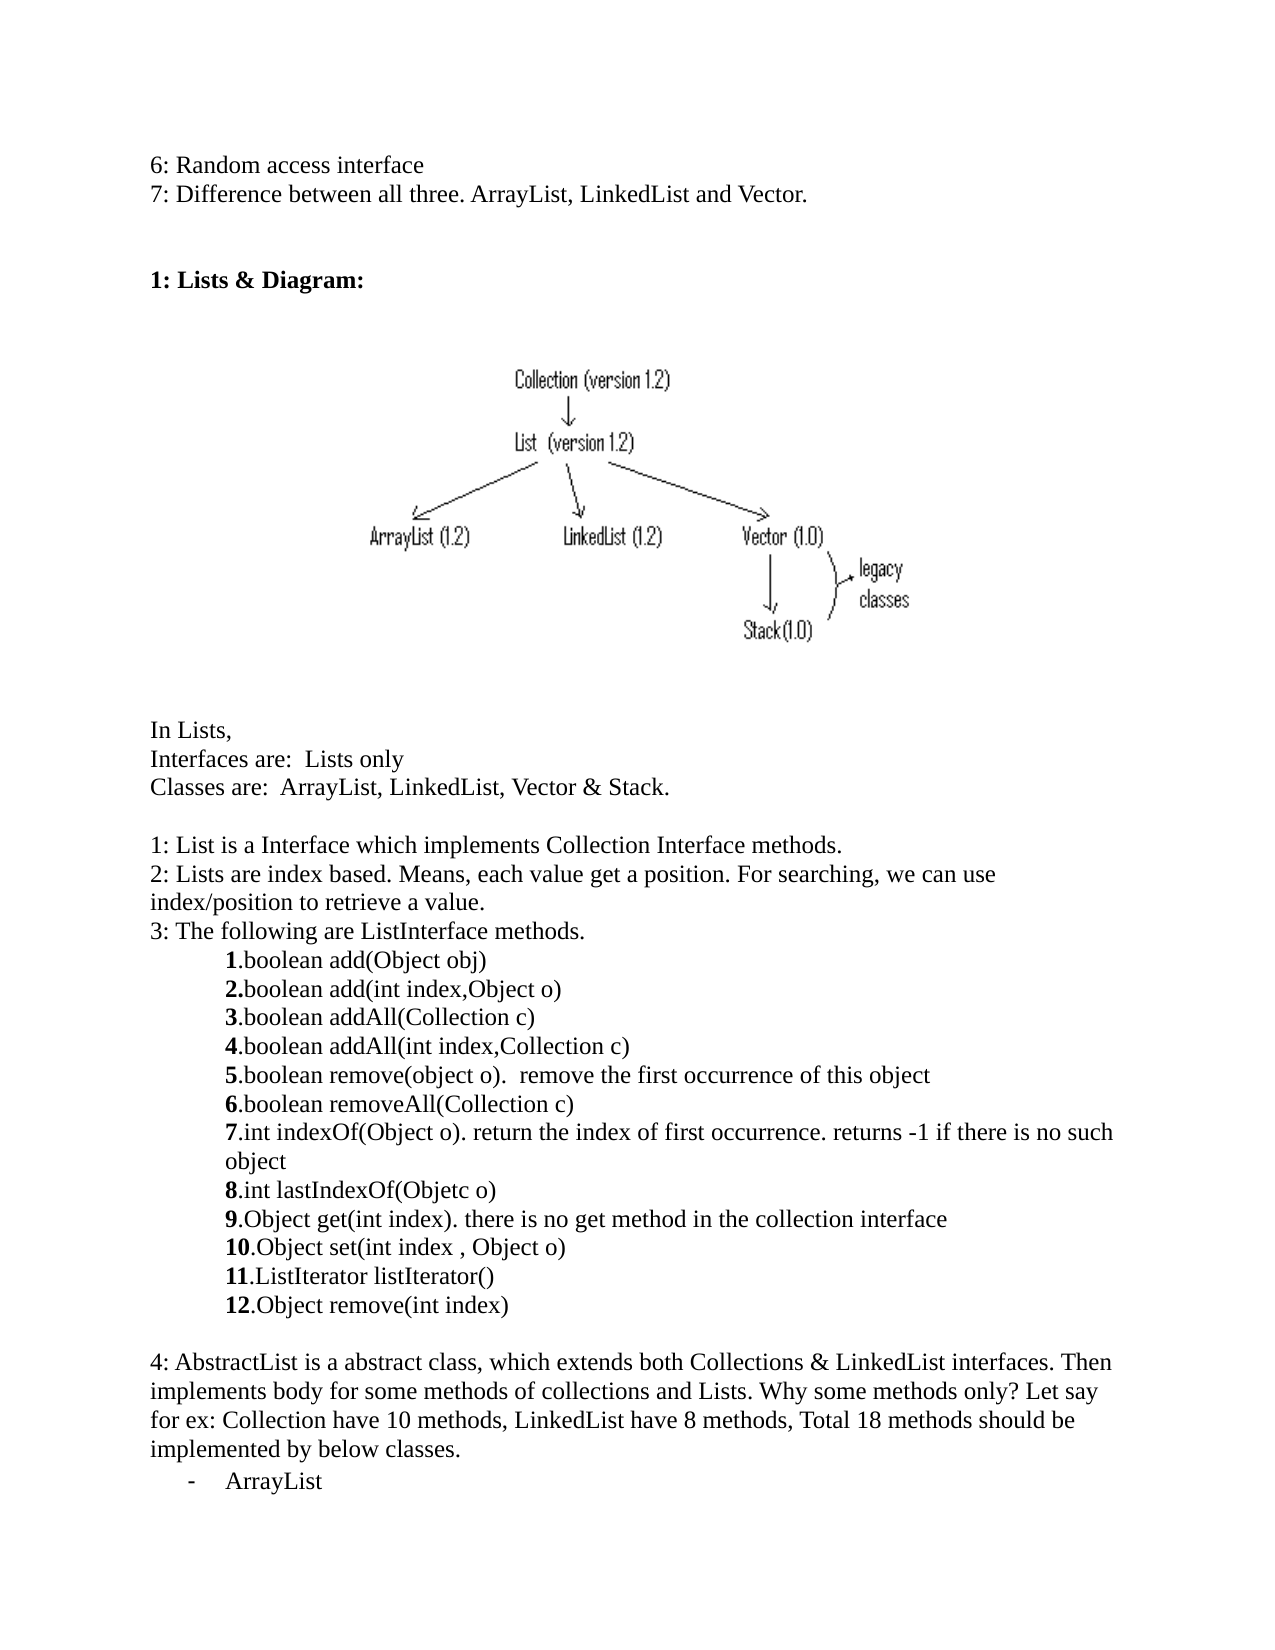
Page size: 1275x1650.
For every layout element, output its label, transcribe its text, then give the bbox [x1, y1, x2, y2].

text 1: List is a Interface which implements Collection Interface methods. [150, 830, 1125, 859]
list 1.boolean add(Object obj) [187, 945, 1125, 974]
text 4: AbstractList is a abstract class, which extends both Collections & LinkedList interfaces. Then implements body for some methods of collections and Lists. Why some methods only? Let say for ex: Collection have 10 methods, LinkedList have 8 methods, Total 18 methods should be implemented by below classes. [150, 1347, 1125, 1462]
list ArrayList [187, 1462, 1125, 1497]
text 2: Lists are index based. Means, each value get a position. For searching, we can use index/position to retrieve a value. [150, 859, 1125, 916]
text 3: The following are ListInterface methods. [150, 916, 1125, 945]
picture [355, 351, 920, 658]
text Classes are: ArrayList, LinkedList, Vector & Stack. [150, 772, 1125, 801]
text 6: Random access interface [150, 150, 1125, 179]
text 1: Lists & Diagram: [150, 265, 1125, 294]
text 7: Difference between all three. ArrayList, LinkedList and Vector. [150, 179, 1125, 207]
text Interfaces are: Lists only [150, 744, 1125, 772]
text In Lists, [150, 715, 1125, 744]
list 2.boolean add(int index,Object o) 3.boolean addAll(Collection c) 4.boolean addAll(int index,Collection c) 5.boolean remove(object o). remove the first occurrence of this object 6.boolean removeAll(Collection c) 7.int indexOf(Object o). return the index of first occurrence. returns -1 if there is no such object 8.int lastIndexOf(Objetc o) 9.Object get(int index). there is no get method in the collection interface 10.Object set(int index , Object o) 11.ListIterator listIterator() 12.Object remove(int index) [187, 974, 1125, 1319]
